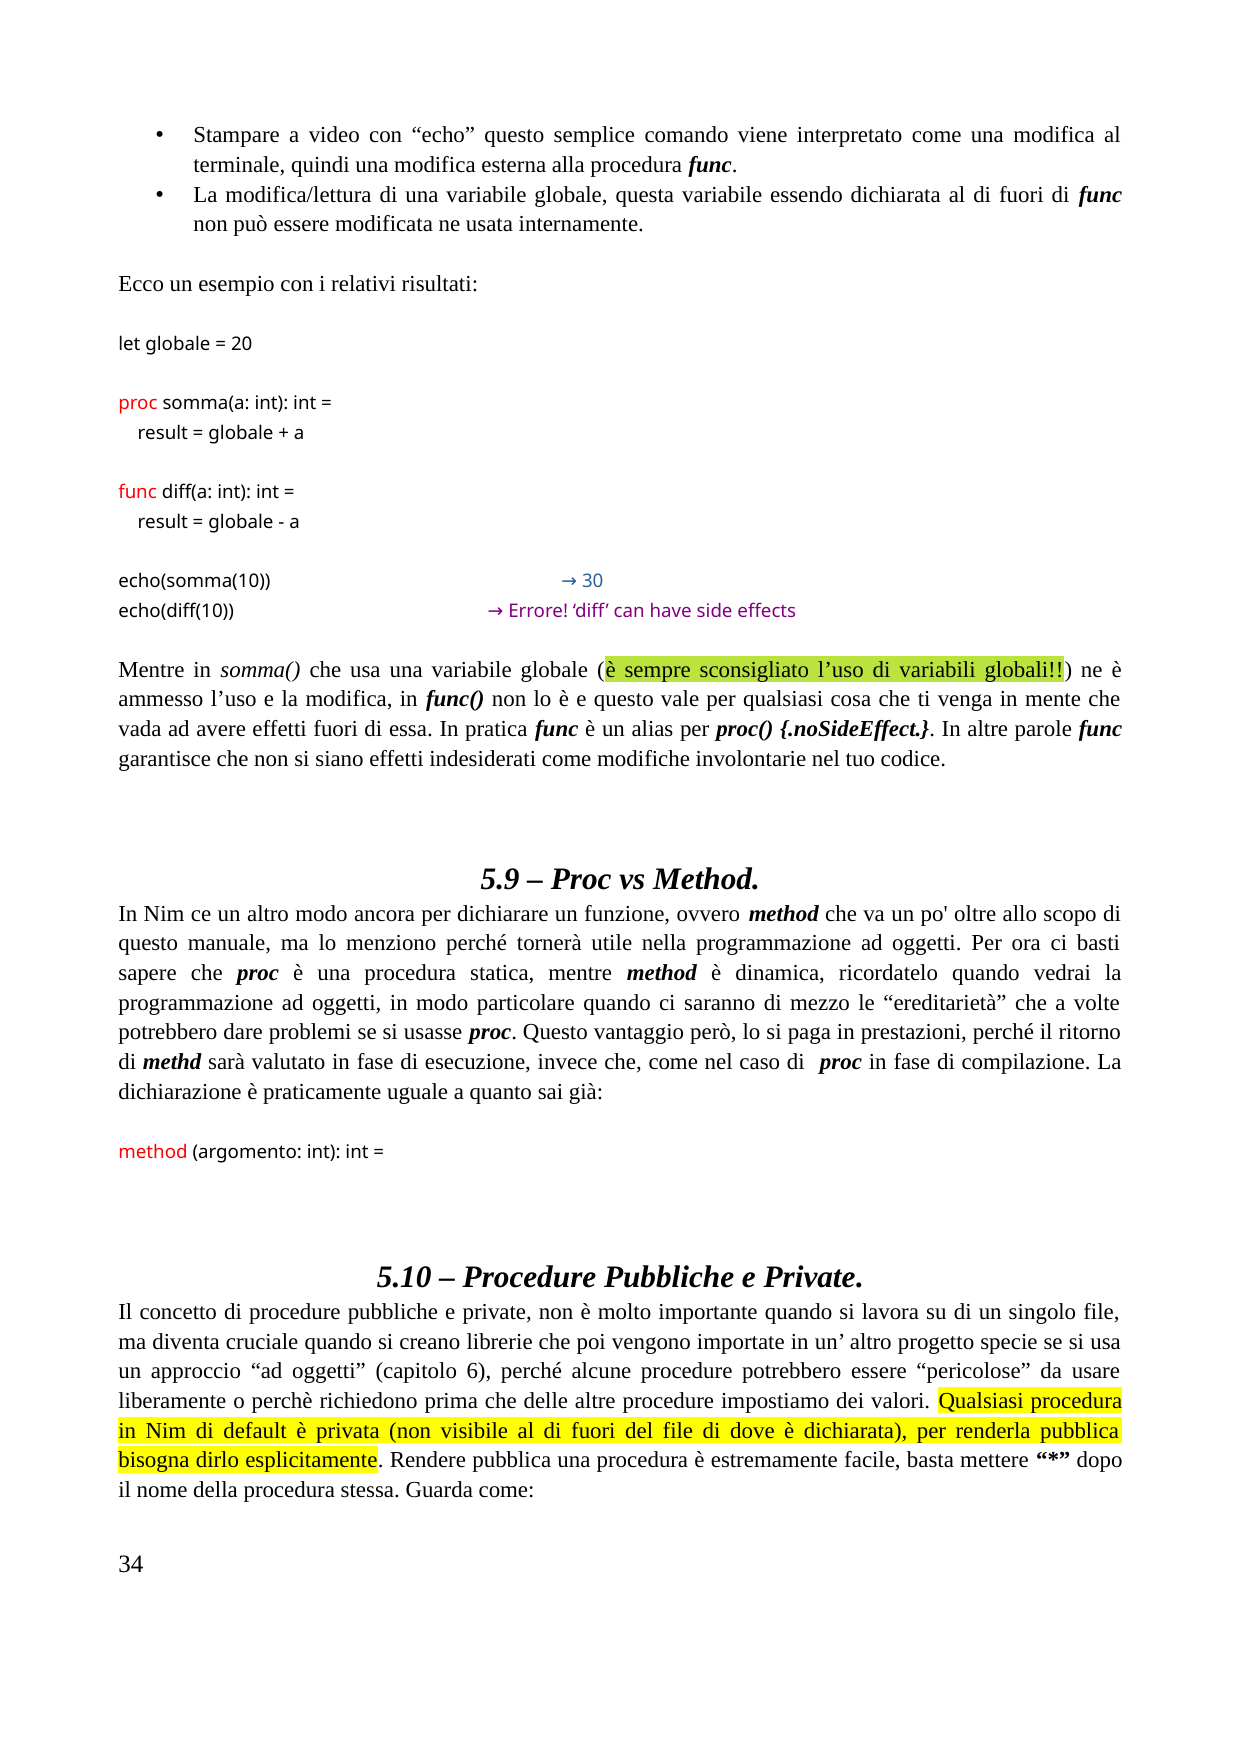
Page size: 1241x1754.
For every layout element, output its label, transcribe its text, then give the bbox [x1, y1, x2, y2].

text In Nim ce un altro modo ancora per dichiarare un funzione, ovvero method che va un po' oltre allo scopo di questo manuale, ma lo menziono perché tornerà utile nella programmazione ad oggetti. Per ora ci basti sapere che proc è una procedura statica, mentre method è dinamica, ricordatelo quando vedrai la programmazione ad oggetti, in modo particolare quando ci saranno di mezzo le “ereditarietà” che a volte potrebbero dare problemi se si usasse proc. Questo vantaggio però, lo si paga in prestazioni, perché il ritorno di methd sarà valutato in fase di esecuzione, invece che, come nel caso di proc in fase di compilazione. La dichiarazione è praticamente uguale a quanto sai già: [118, 896, 1122, 1104]
list Stampare a video con “echo” questo semplice comando viene interpretato come una modifica al terminale, quindi una modifica esterna alla procedura func. [156, 118, 1122, 177]
list La modifica/lettura di una variabile globale, questa variabile essendo dichiarata al di fuori di func non può essere modificata ne usata internamente. [156, 177, 1122, 237]
text Mentre in somma() che usa una variabile globale (è sempre sconsigliato l’uso di variabili globali!!) ne è ammesso l’uso e la modifica, in func() non lo è e questo vale per qualsiasi cosa che ti venga in mente che vada ad avere effetti fuori di essa. In pratica func è un alias per proc() {.noSideEffect.}. In altre parole func garantisce che non si siano effetti indesiderati come modifiche involontarie nel tuo codice. [118, 652, 1122, 771]
text echo(somma(10)) → 30 [118, 563, 1122, 593]
text Il concetto di procedure pubbliche e private, non è molto importante quando si lavora su di un singolo file, ma diventa cruciale quando si creano librerie che poi vengono importate in un’ altro progetto specie se si usa un approccio “ad oggetti” (capitolo 6), perché alcune procedure potrebbero essere “pericolose” da usare liberamente o perchè richiedono prima che delle altre procedure impostiamo dei valori. Qualsiasi procedura in Nim di default è privata (non visibile al di fuori del file di dove è dichiarata), per renderla pubblica bisogna dirlo esplicitamente. Rendere pubblica una procedura è estremamente facile, basta mettere “*” dopo il nome della procedura stessa. Guarda come: [118, 1295, 1122, 1502]
text 5.9 – Proc vs Method. [118, 860, 1122, 896]
text result = globale - a [118, 504, 1122, 534]
text Ecco un esempio con i relativi risultati: [118, 267, 1122, 296]
text method (argomento: int): int = [118, 1134, 1122, 1163]
text proc somma(a: int): int = [118, 385, 1122, 415]
text result = globale + a [118, 415, 1122, 445]
text echo(diff(10)) → Errore! ‘diff’ can have side effects [118, 593, 1122, 623]
text 5.10 – Procedure Pubbliche e Private. [118, 1259, 1122, 1295]
text func diff(a: int): int = [118, 474, 1122, 504]
text let globale = 20 [118, 326, 1122, 356]
